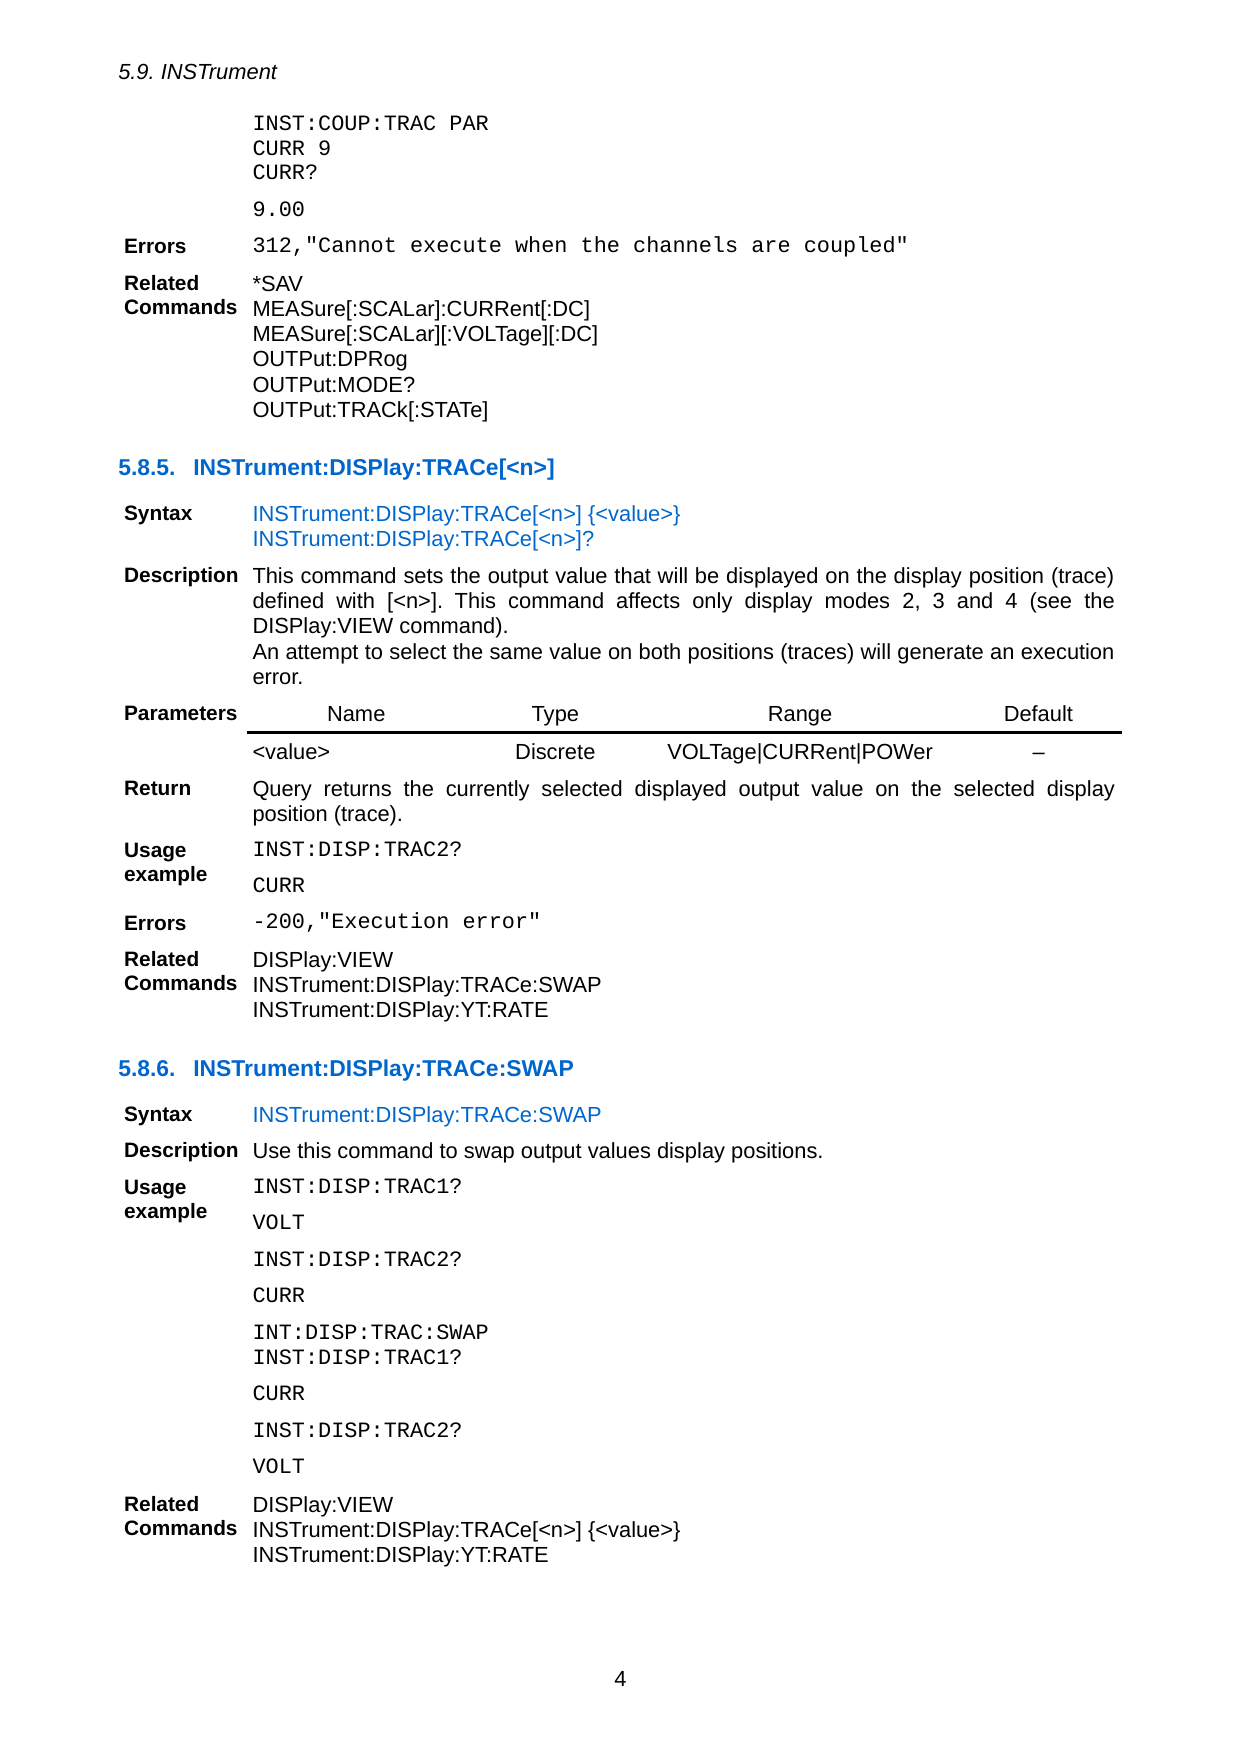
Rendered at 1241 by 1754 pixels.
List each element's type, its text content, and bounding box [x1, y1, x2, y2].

table_header Syntax [118, 495, 247, 557]
table_cell INST:COUP:TRAC PAR CURR 9 CURR? 9.00 [247, 106, 1122, 229]
table_cell Description [118, 557, 247, 695]
table_cell This command sets the output value that will be displayed on the display position (trace) defined with [<n>]. This command affects only display modes 2, 3 and 4 (see the DISPlay:VIEW command). An attempt to select the same value on both positions (traces) will generate an execution error. [247, 557, 1122, 695]
table_cell Return [118, 770, 247, 832]
table_cell Use this command to swap output values display positions. [247, 1133, 1122, 1169]
table_cell Errors [118, 229, 247, 265]
table_cell *SAV MEASure[:SCALar]:CURRent[:DC] MEASure[:SCALar][:VOLTage][:DC] OUTPut:DPRog OUTPut:MODE? OUTPut:TRACk[:STATe] [247, 265, 1122, 428]
table_cell Discrete [465, 734, 645, 770]
table_cell INST:DISP:TRAC2? CURR [247, 832, 1122, 905]
table_header INSTrument:DISPlay:TRACe:SWAP [247, 1096, 1122, 1132]
table_cell Query returns the currently selected displayed output value on the selected display position (trace). [247, 770, 1122, 832]
subtitle INSTrument:DISPlay:TRACe[<n>] [118, 454, 1122, 481]
table_cell -200,"Execution error" [247, 905, 1122, 941]
table_cell Parameters [118, 695, 247, 770]
table_cell Name [247, 695, 465, 731]
table_cell 312,"Cannot execute when the channels are coupled" [247, 229, 1122, 265]
table_cell Usage example [118, 832, 247, 905]
table_header Syntax [118, 1096, 247, 1132]
table_cell Related Commands [118, 265, 247, 428]
table_cell INST:DISP:TRAC1? VOLT INST:DISP:TRAC2? CURR INT:DISP:TRAC:SWAP INST:DISP:TRAC1? CURR INST:DISP:TRAC2? VOLT [247, 1169, 1122, 1486]
table_cell <value> [247, 734, 465, 770]
table_cell Description [118, 1133, 247, 1169]
table_cell Usage example [118, 1169, 247, 1486]
table_cell Related Commands [118, 941, 247, 1028]
table_cell Errors [118, 905, 247, 941]
table_cell DISPlay:VIEW INSTrument:DISPlay:TRACe[<n>] {<value>} INSTrument:DISPlay:YT:RATE [247, 1486, 1122, 1573]
table_cell [118, 106, 247, 229]
table_cell Range [645, 695, 955, 731]
table_cell – [955, 734, 1122, 770]
subtitle INSTrument:DISPlay:TRACe:SWAP [118, 1055, 1122, 1081]
table_cell Related Commands [118, 1486, 247, 1573]
table_header INSTrument:DISPlay:TRACe[<n>] {<value>} INSTrument:DISPlay:TRACe[<n>]? [247, 495, 1122, 557]
table_cell DISPlay:VIEW INSTrument:DISPlay:TRACe:SWAP INSTrument:DISPlay:YT:RATE [247, 941, 1122, 1028]
table_cell VOLTage|CURRent|POWer [645, 734, 955, 770]
table_cell Type [465, 695, 645, 731]
table_cell Default [955, 695, 1122, 731]
